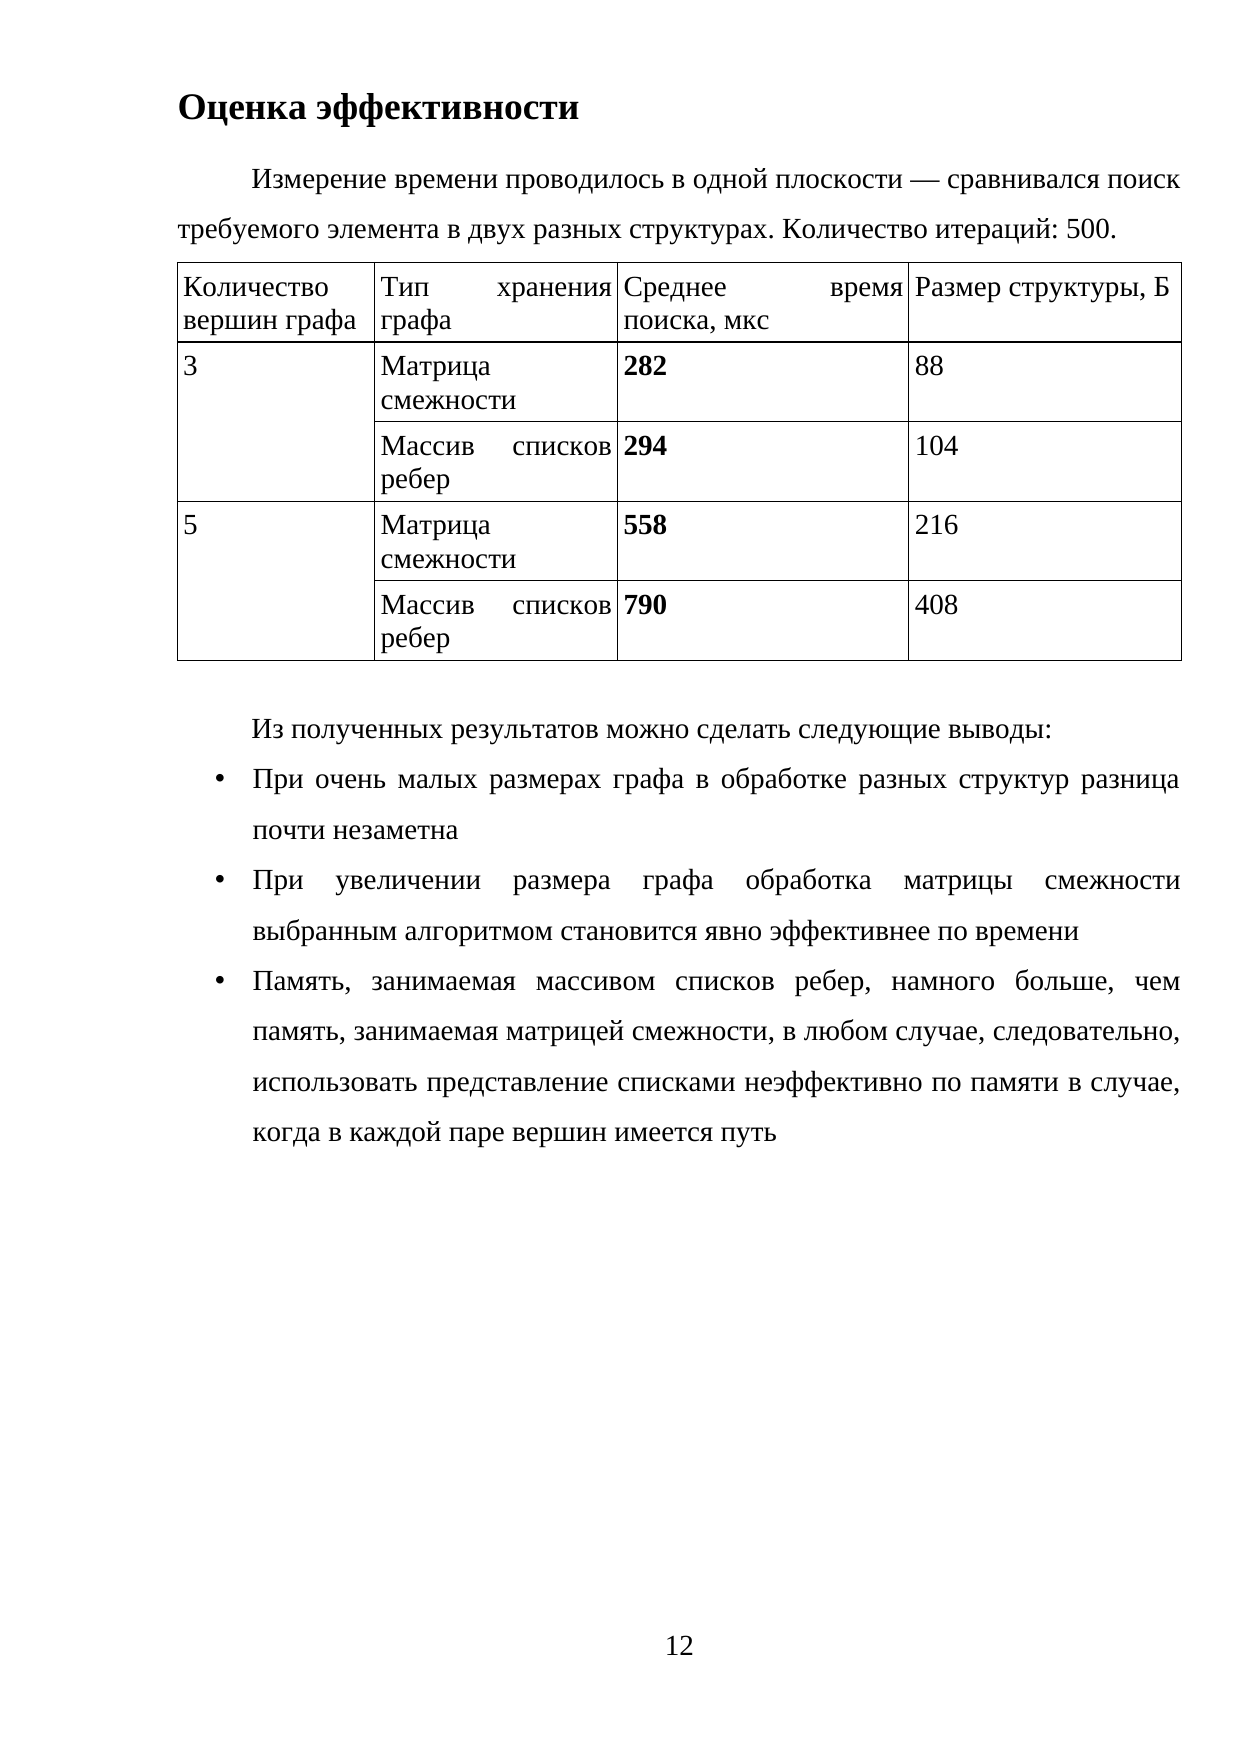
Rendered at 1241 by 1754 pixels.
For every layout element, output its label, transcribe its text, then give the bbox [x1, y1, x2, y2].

table_header Размер структуры, Б [909, 263, 1181, 341]
table_cell 294 [618, 422, 908, 501]
table_cell 558 [618, 502, 908, 580]
table_cell 216 [909, 502, 1181, 580]
table_cell 88 [909, 343, 1181, 421]
table_cell Массив списков ребер [375, 422, 617, 501]
table_cell 790 [618, 581, 908, 660]
text Из полученных результатов можно сделать следующие выводы: [177, 711, 1181, 745]
table_header Среднее время поиска, мкс [618, 263, 908, 341]
list При увеличении размера графа обработка матрицы смежности выбранным алгоритмом становится явно эффективнее по времени [215, 862, 1181, 946]
table_cell Матрица смежности [375, 502, 617, 580]
table_cell 408 [909, 581, 1181, 660]
table_cell Массив списков ребер [375, 581, 617, 660]
list При очень малых размерах графа в обработке разных структур разница почти незаметна [215, 761, 1181, 845]
table_cell Матрица смежности [375, 343, 617, 421]
table_cell 282 [618, 343, 908, 421]
table_header Количество вершин графа [178, 263, 374, 341]
table_cell 104 [909, 422, 1181, 501]
table_cell 3 [178, 343, 374, 501]
list Память, занимаемая массивом списков ребер, намного больше, чем память, занимаемая матрицей смежности, в любом случае, следовательно, использовать представление списками неэффективно по памяти в случае, когда в каждой паре вершин имеется путь [215, 963, 1181, 1147]
text Измерение времени проводилось в одной плоскости — сравнивался поиск требуемого элемента в двух разных структурах. Количество итераций: 500. [177, 161, 1181, 245]
table_header Тип хранения графа [375, 263, 617, 341]
subtitle Оценка эффективности [177, 84, 1181, 127]
table_cell 5 [178, 502, 374, 660]
